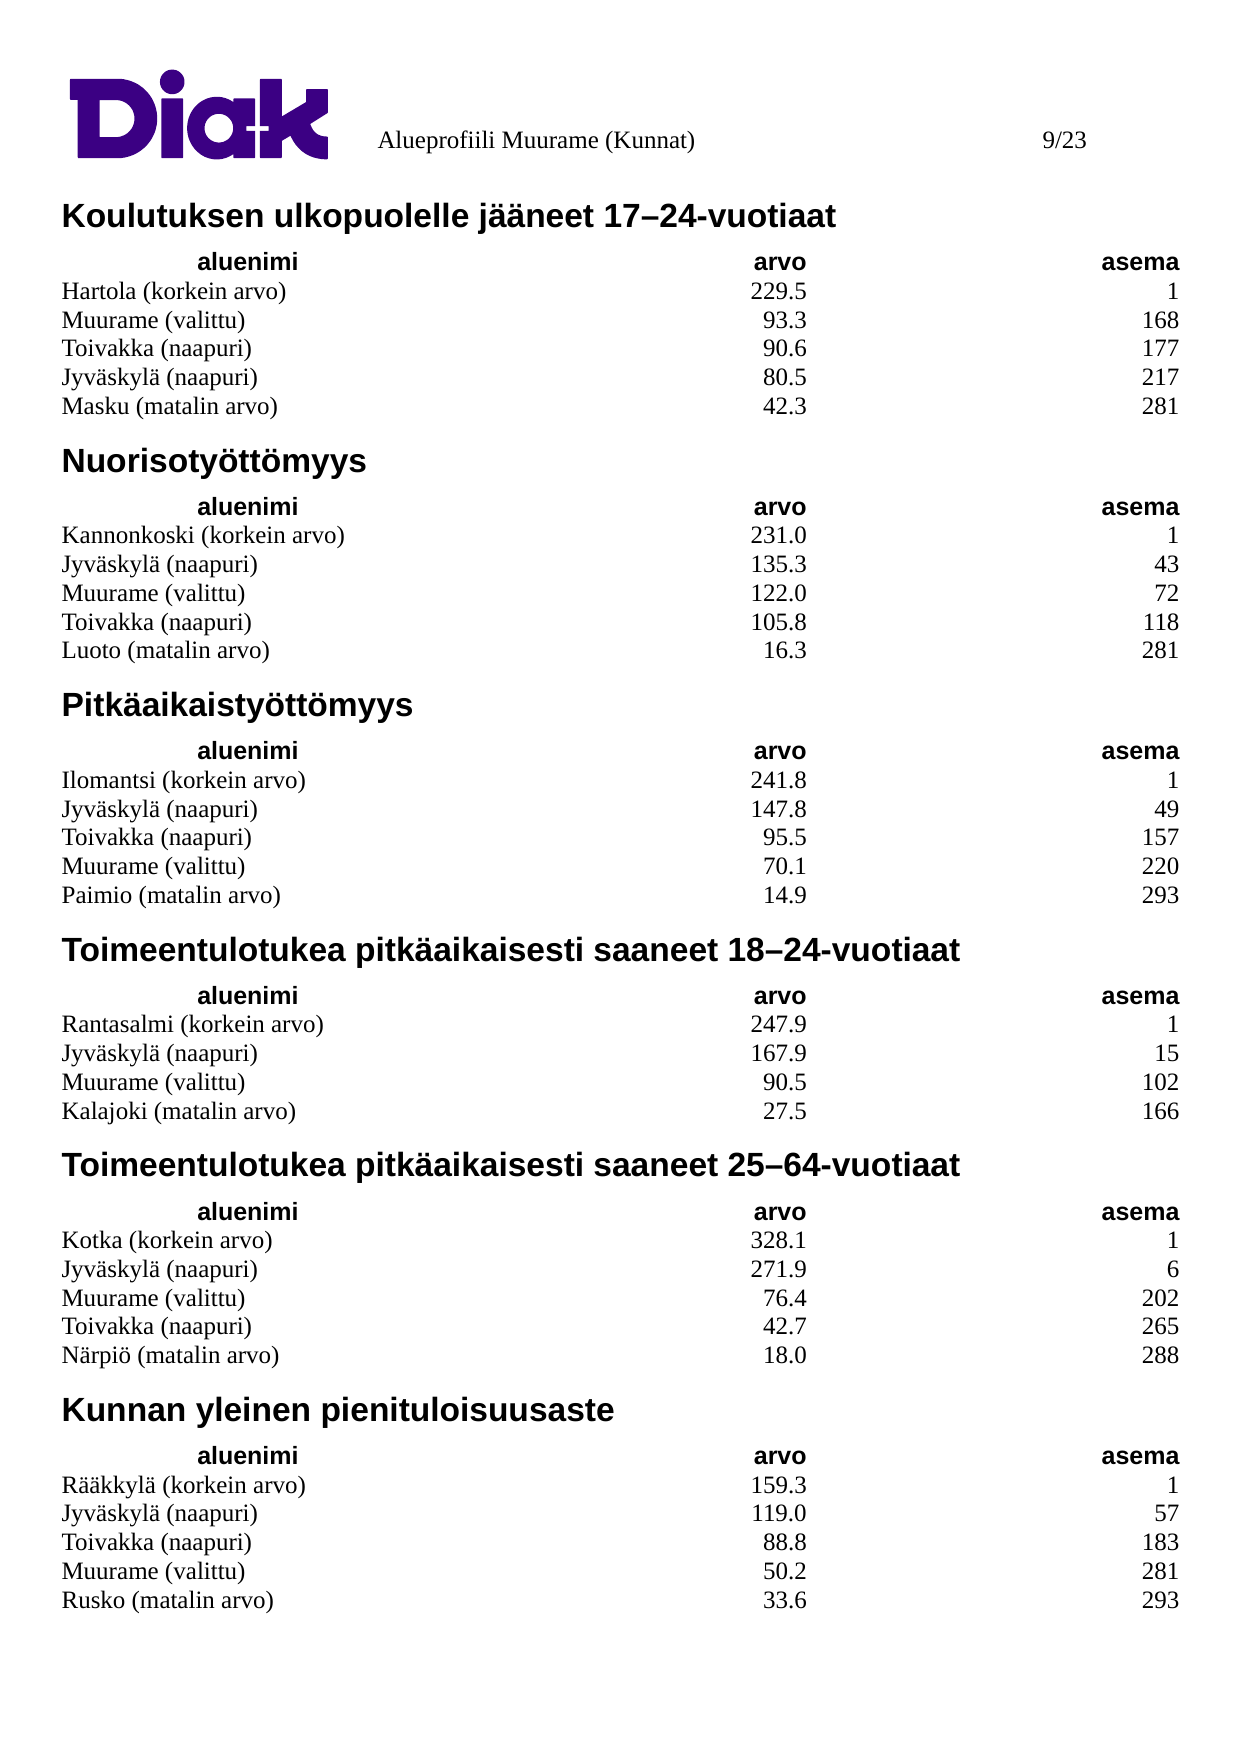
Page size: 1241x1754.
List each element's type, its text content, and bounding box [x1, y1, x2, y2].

table_header arvo [434, 981, 806, 1009]
table_cell Toivakka (naapuri) [61, 1311, 434, 1340]
table_cell 166 [806, 1096, 1179, 1124]
table_cell 49 [806, 794, 1179, 822]
subtitle Toimeentulotukea pitkäaikaisesti saaneet 18–24-vuotiaat [61, 929, 1179, 968]
table_cell 70.1 [434, 851, 806, 880]
table_cell 229.5 [434, 276, 806, 305]
subtitle Toimeentulotukea pitkäaikaisesti saaneet 25–64-vuotiaat [61, 1145, 1179, 1184]
table_cell Muurame (valittu) [61, 305, 434, 333]
table_cell 147.8 [434, 794, 806, 822]
table_cell 42.7 [434, 1311, 806, 1340]
table_cell Jyväskylä (naapuri) [61, 794, 434, 822]
table_cell 105.8 [434, 607, 806, 636]
table_cell 167.9 [434, 1038, 806, 1067]
table_cell Toivakka (naapuri) [61, 823, 434, 851]
table_cell 265 [806, 1311, 1179, 1340]
table_header arvo [434, 492, 806, 521]
table_cell Muurame (valittu) [61, 578, 434, 607]
table_cell 102 [806, 1067, 1179, 1096]
table_cell 14.9 [434, 880, 806, 909]
table_cell Muurame (valittu) [61, 851, 434, 880]
table_cell 43 [806, 549, 1179, 578]
table_cell 1 [806, 276, 1179, 305]
table_cell 27.5 [434, 1096, 806, 1124]
table_cell 271.9 [434, 1254, 806, 1283]
table_cell 281 [806, 1556, 1179, 1585]
table_header asema [806, 492, 1179, 521]
table_cell 231.0 [434, 521, 806, 549]
table_cell Rääkkylä (korkein arvo) [61, 1470, 434, 1498]
table_cell Jyväskylä (naapuri) [61, 1499, 434, 1527]
table_cell 6 [806, 1254, 1179, 1283]
table_header arvo [434, 736, 806, 765]
table_cell 90.5 [434, 1067, 806, 1096]
table_cell Muurame (valittu) [61, 1067, 434, 1096]
table_cell 1 [806, 1010, 1179, 1038]
table_cell 157 [806, 823, 1179, 851]
table_cell Rusko (matalin arvo) [61, 1585, 434, 1613]
table_cell 119.0 [434, 1499, 806, 1527]
table_cell Muurame (valittu) [61, 1556, 434, 1585]
table_cell 241.8 [434, 765, 806, 794]
table_cell 57 [806, 1499, 1179, 1527]
table_cell Toivakka (naapuri) [61, 1527, 434, 1556]
table_header aluenimi [61, 981, 434, 1009]
table_cell 90.6 [434, 334, 806, 362]
table_cell 159.3 [434, 1470, 806, 1498]
table_cell 72 [806, 578, 1179, 607]
table_cell 1 [806, 1470, 1179, 1498]
table_cell 288 [806, 1340, 1179, 1369]
table_header aluenimi [61, 247, 434, 276]
table_cell 135.3 [434, 549, 806, 578]
table_cell Masku (matalin arvo) [61, 391, 434, 420]
table_cell 42.3 [434, 391, 806, 420]
table_cell Paimio (matalin arvo) [61, 880, 434, 909]
table_cell Hartola (korkein arvo) [61, 276, 434, 305]
table_cell Muurame (valittu) [61, 1283, 434, 1311]
table_header aluenimi [61, 736, 434, 765]
table_cell 95.5 [434, 823, 806, 851]
table_header arvo [434, 1196, 806, 1225]
table_header aluenimi [61, 1441, 434, 1470]
table_header asema [806, 981, 1179, 1009]
table_cell Ilomantsi (korkein arvo) [61, 765, 434, 794]
table_header asema [806, 1441, 1179, 1470]
table_cell Kannonkoski (korkein arvo) [61, 521, 434, 549]
table_cell 183 [806, 1527, 1179, 1556]
table_cell 247.9 [434, 1010, 806, 1038]
table_cell Rantasalmi (korkein arvo) [61, 1010, 434, 1038]
table_header aluenimi [61, 492, 434, 521]
table_cell 293 [806, 1585, 1179, 1613]
table_cell 33.6 [434, 1585, 806, 1613]
table_cell 118 [806, 607, 1179, 636]
subtitle Kunnan yleinen pienituloisuusaste [61, 1390, 1179, 1428]
table_cell 281 [806, 636, 1179, 664]
table_cell Närpiö (matalin arvo) [61, 1340, 434, 1369]
table_cell 122.0 [434, 578, 806, 607]
table_cell 220 [806, 851, 1179, 880]
table_header aluenimi [61, 1196, 434, 1225]
table_cell Toivakka (naapuri) [61, 334, 434, 362]
table_cell 281 [806, 391, 1179, 420]
table_cell Kalajoki (matalin arvo) [61, 1096, 434, 1124]
table_cell Jyväskylä (naapuri) [61, 1038, 434, 1067]
table_cell 80.5 [434, 362, 806, 391]
table_cell 177 [806, 334, 1179, 362]
table_cell 1 [806, 765, 1179, 794]
table_cell 15 [806, 1038, 1179, 1067]
table_cell 328.1 [434, 1225, 806, 1254]
table_cell 88.8 [434, 1527, 806, 1556]
table_header asema [806, 247, 1179, 276]
table_header asema [806, 1196, 1179, 1225]
table_cell 202 [806, 1283, 1179, 1311]
table_cell Kotka (korkein arvo) [61, 1225, 434, 1254]
table_cell 168 [806, 305, 1179, 333]
table_header asema [806, 736, 1179, 765]
table_cell Toivakka (naapuri) [61, 607, 434, 636]
subtitle Koulutuksen ulkopuolelle jääneet 17–24-vuotiaat [61, 196, 1179, 235]
table_header arvo [434, 1441, 806, 1470]
table_header arvo [434, 247, 806, 276]
subtitle Pitkäaikaistyöttömyys [61, 685, 1179, 724]
table_cell 16.3 [434, 636, 806, 664]
table_cell 1 [806, 521, 1179, 549]
table_cell 50.2 [434, 1556, 806, 1585]
table_cell 293 [806, 880, 1179, 909]
table_cell 217 [806, 362, 1179, 391]
table_cell Jyväskylä (naapuri) [61, 549, 434, 578]
table_cell Luoto (matalin arvo) [61, 636, 434, 664]
table_cell Jyväskylä (naapuri) [61, 1254, 434, 1283]
subtitle Nuorisotyöttömyys [61, 441, 1179, 479]
table_cell 18.0 [434, 1340, 806, 1369]
table_cell 76.4 [434, 1283, 806, 1311]
table_cell 1 [806, 1225, 1179, 1254]
table_cell 93.3 [434, 305, 806, 333]
table_cell Jyväskylä (naapuri) [61, 362, 434, 391]
